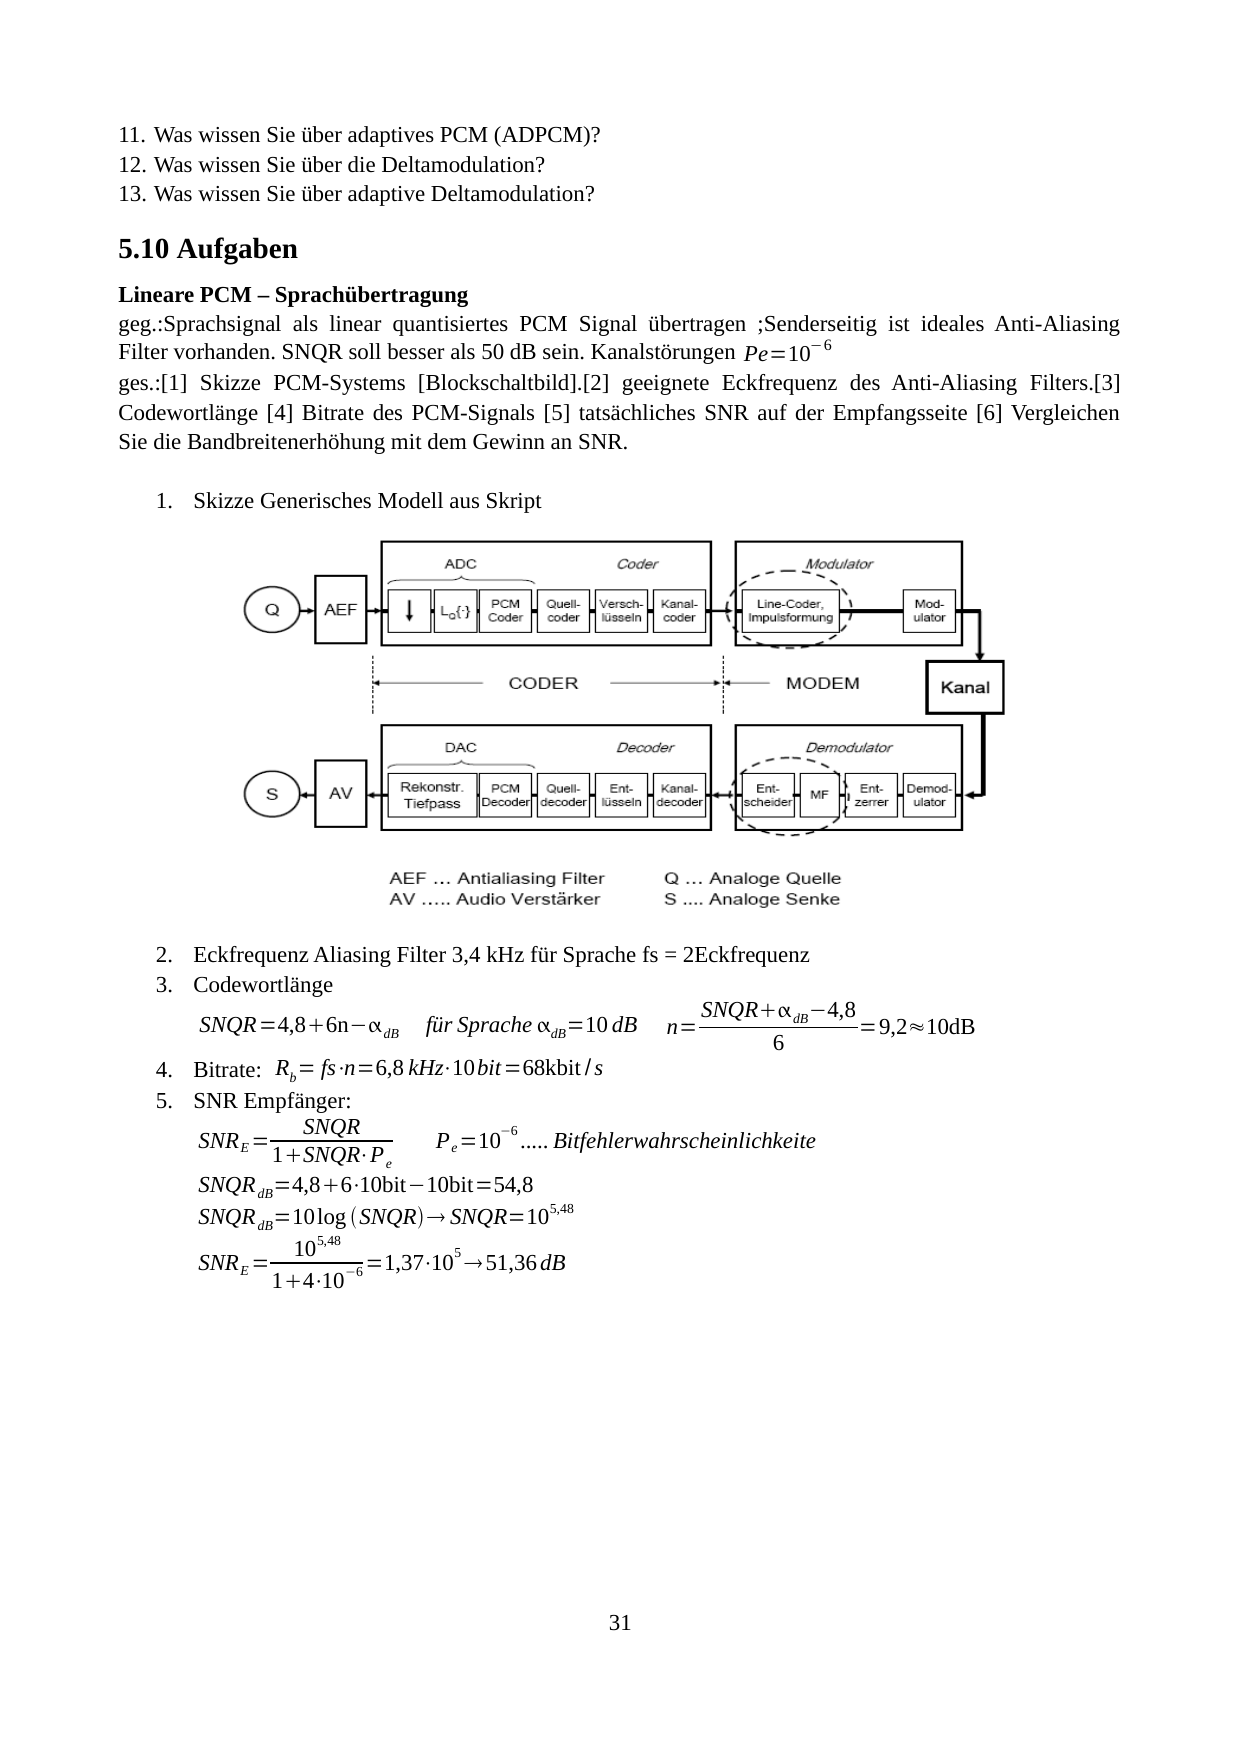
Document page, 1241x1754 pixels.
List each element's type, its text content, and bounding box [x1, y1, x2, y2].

list Bitrate: [156, 1055, 1122, 1084]
list Was wissen Sie über die Deltamodulation? [118, 148, 1122, 177]
text ges.:[1] Skizze PCM-Systems [Blockschaltbild].[2] geeignete Eckfrequenz des Anti-Aliasing Filters.[3] Codewortlänge [4] Bitrate des PCM-Signals [5] tatsächliches SNR auf der Empfangsseite [6] Vergleichen Sie die Bandbreitenerhöhung mit dem Gewinn an SNR. [118, 366, 1122, 454]
list Skizze Generisches Modell aus Skript [156, 484, 1122, 513]
text Lineare PCM – Sprachübertragung [118, 278, 1122, 307]
list Codewortlänge [156, 968, 1122, 997]
subtitle Aufgaben [118, 232, 1122, 265]
list Eckfrequenz Aliasing Filter 3,4 kHz für Sprache fs = 2Eckfrequenz [156, 938, 1122, 968]
text geg.:Sprachsignal als linear quantisiertes PCM Signal übertragen ;Senderseitig ist ideales Anti-Aliasing Filter vorhanden. SNQR soll besser als 50 dB sein. Kanalstörungen [118, 307, 1122, 366]
list SNR Empfänger: [156, 1084, 1122, 1114]
list Was wissen Sie über adaptive Deltamodulation? [118, 177, 1122, 207]
list Was wissen Sie über adaptives PCM (ADPCM)? [118, 118, 1122, 148]
